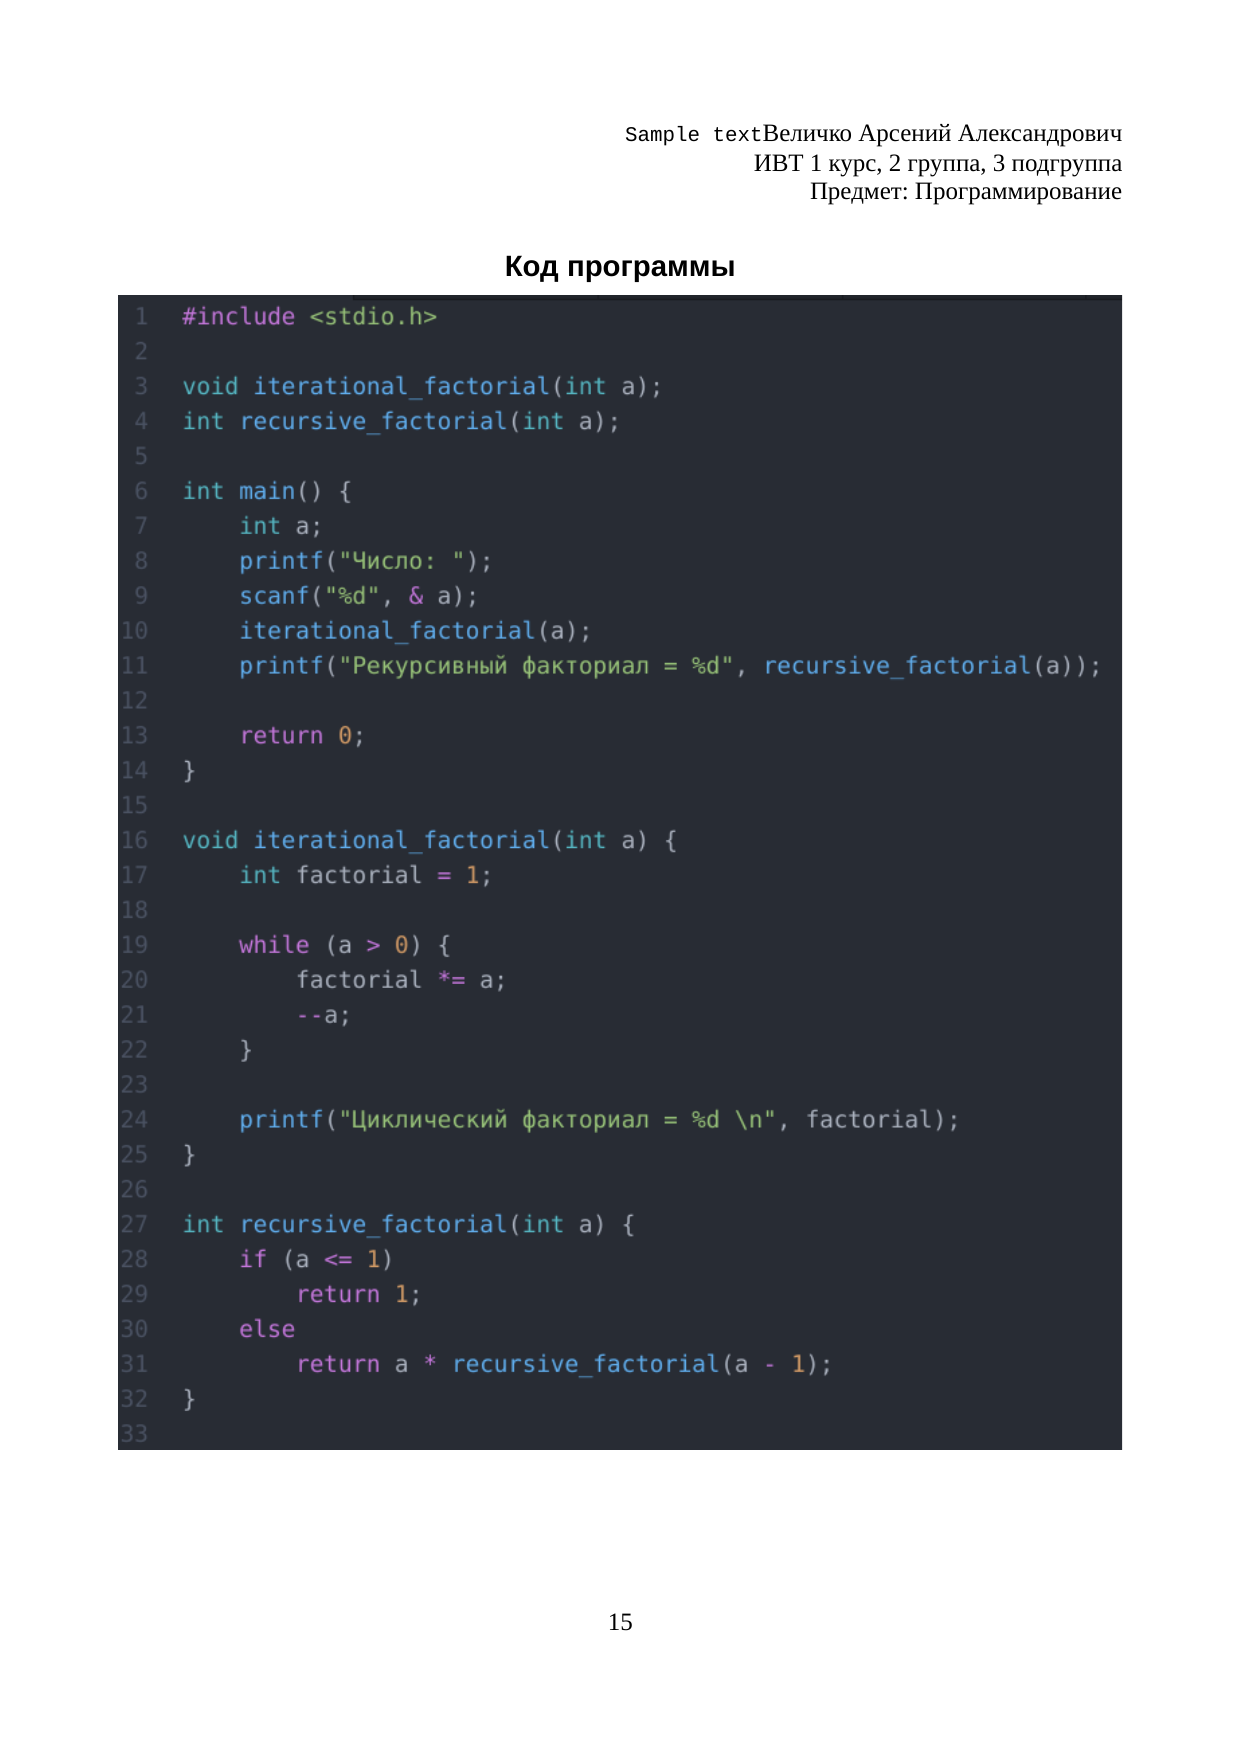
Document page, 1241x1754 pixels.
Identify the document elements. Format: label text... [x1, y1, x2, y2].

picture [118, 295, 1123, 1450]
subtitle Код программы [118, 249, 1122, 283]
